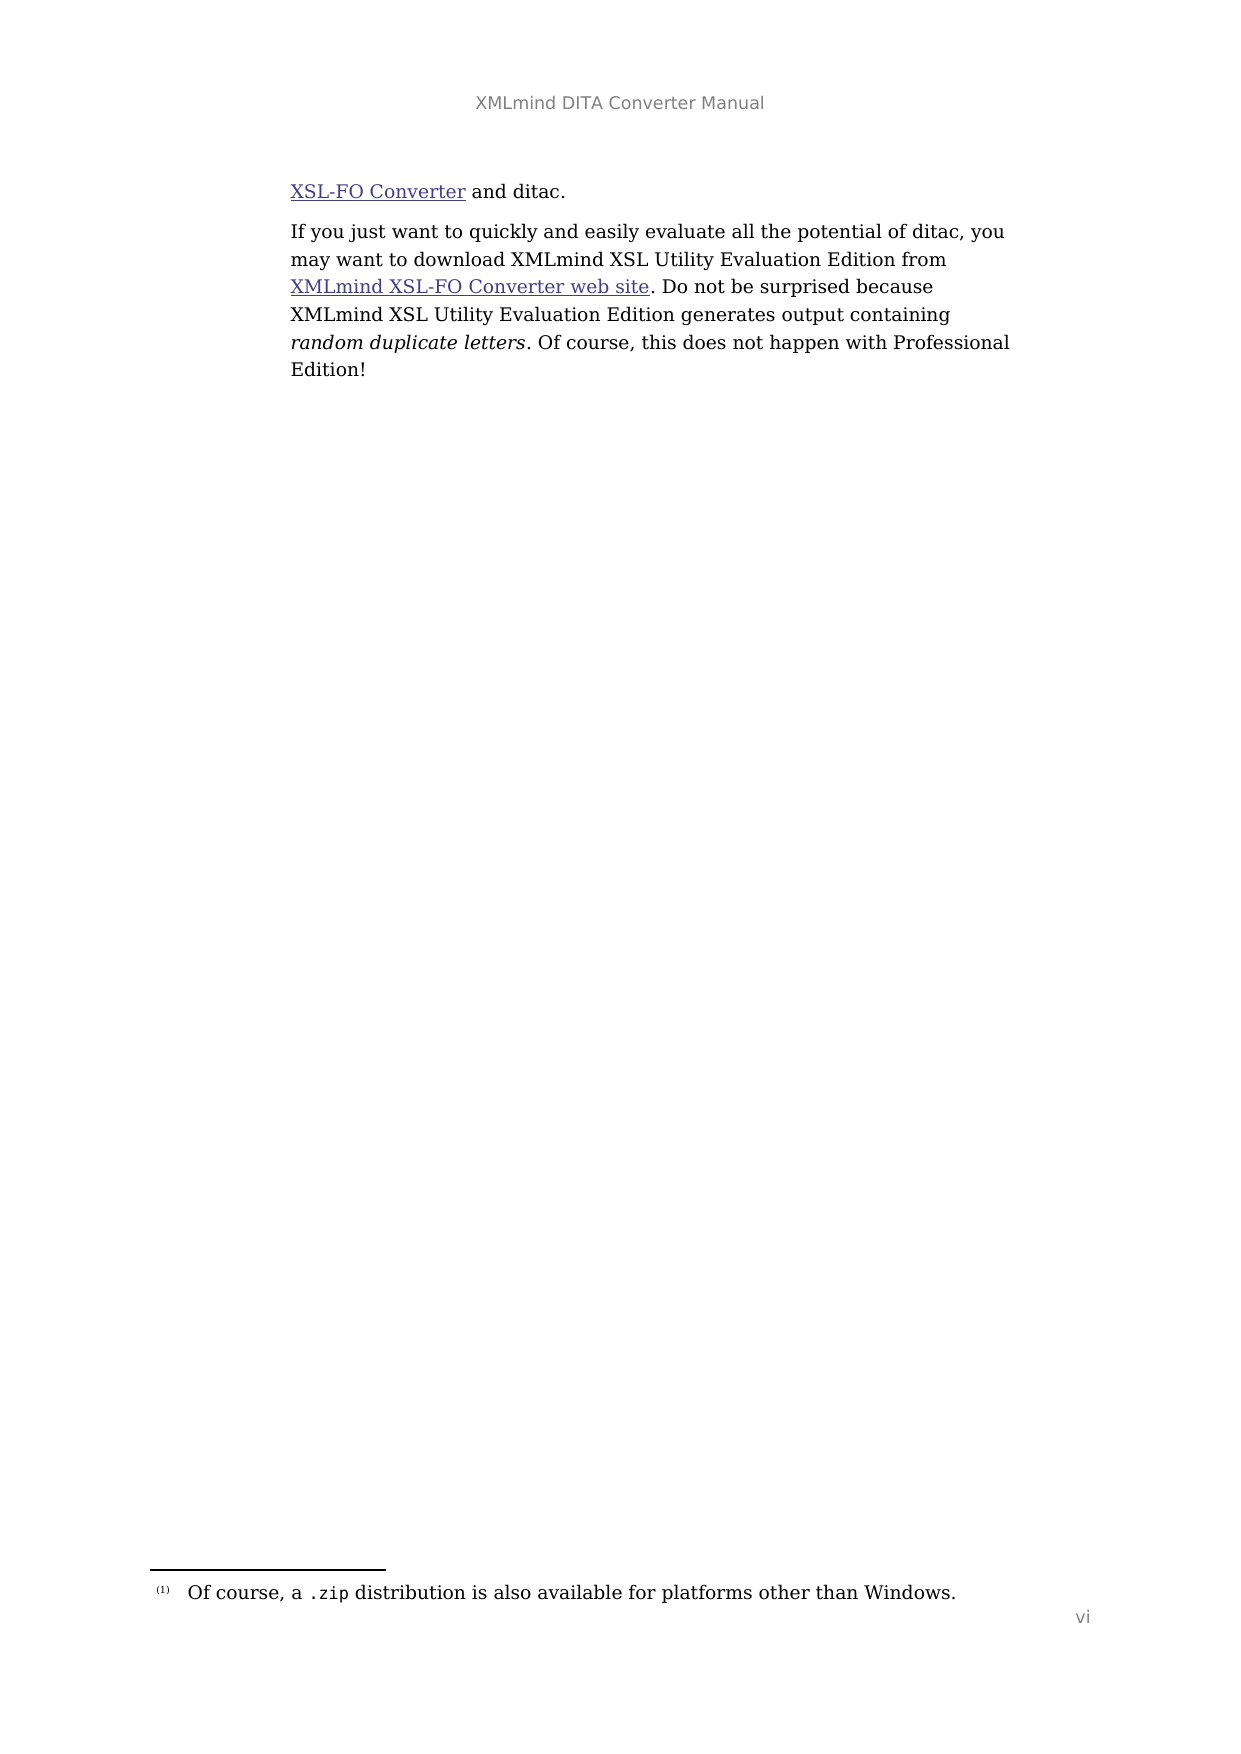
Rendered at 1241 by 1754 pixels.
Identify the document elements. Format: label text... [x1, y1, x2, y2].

table_header XSL-FO Converter and ditac. If you just want to quickly and easily evaluate all the potential of ditac, you may want to download XMLmind XSL Utility Evaluation Edition from XMLmind XSL-FO Converter web site. Do not be surprised because XMLmind XSL Utility Evaluation Edition generates output containing random duplicate letters. Of course, this does not happen with Professional Edition! [290, 150, 1015, 381]
table_header [225, 150, 290, 381]
